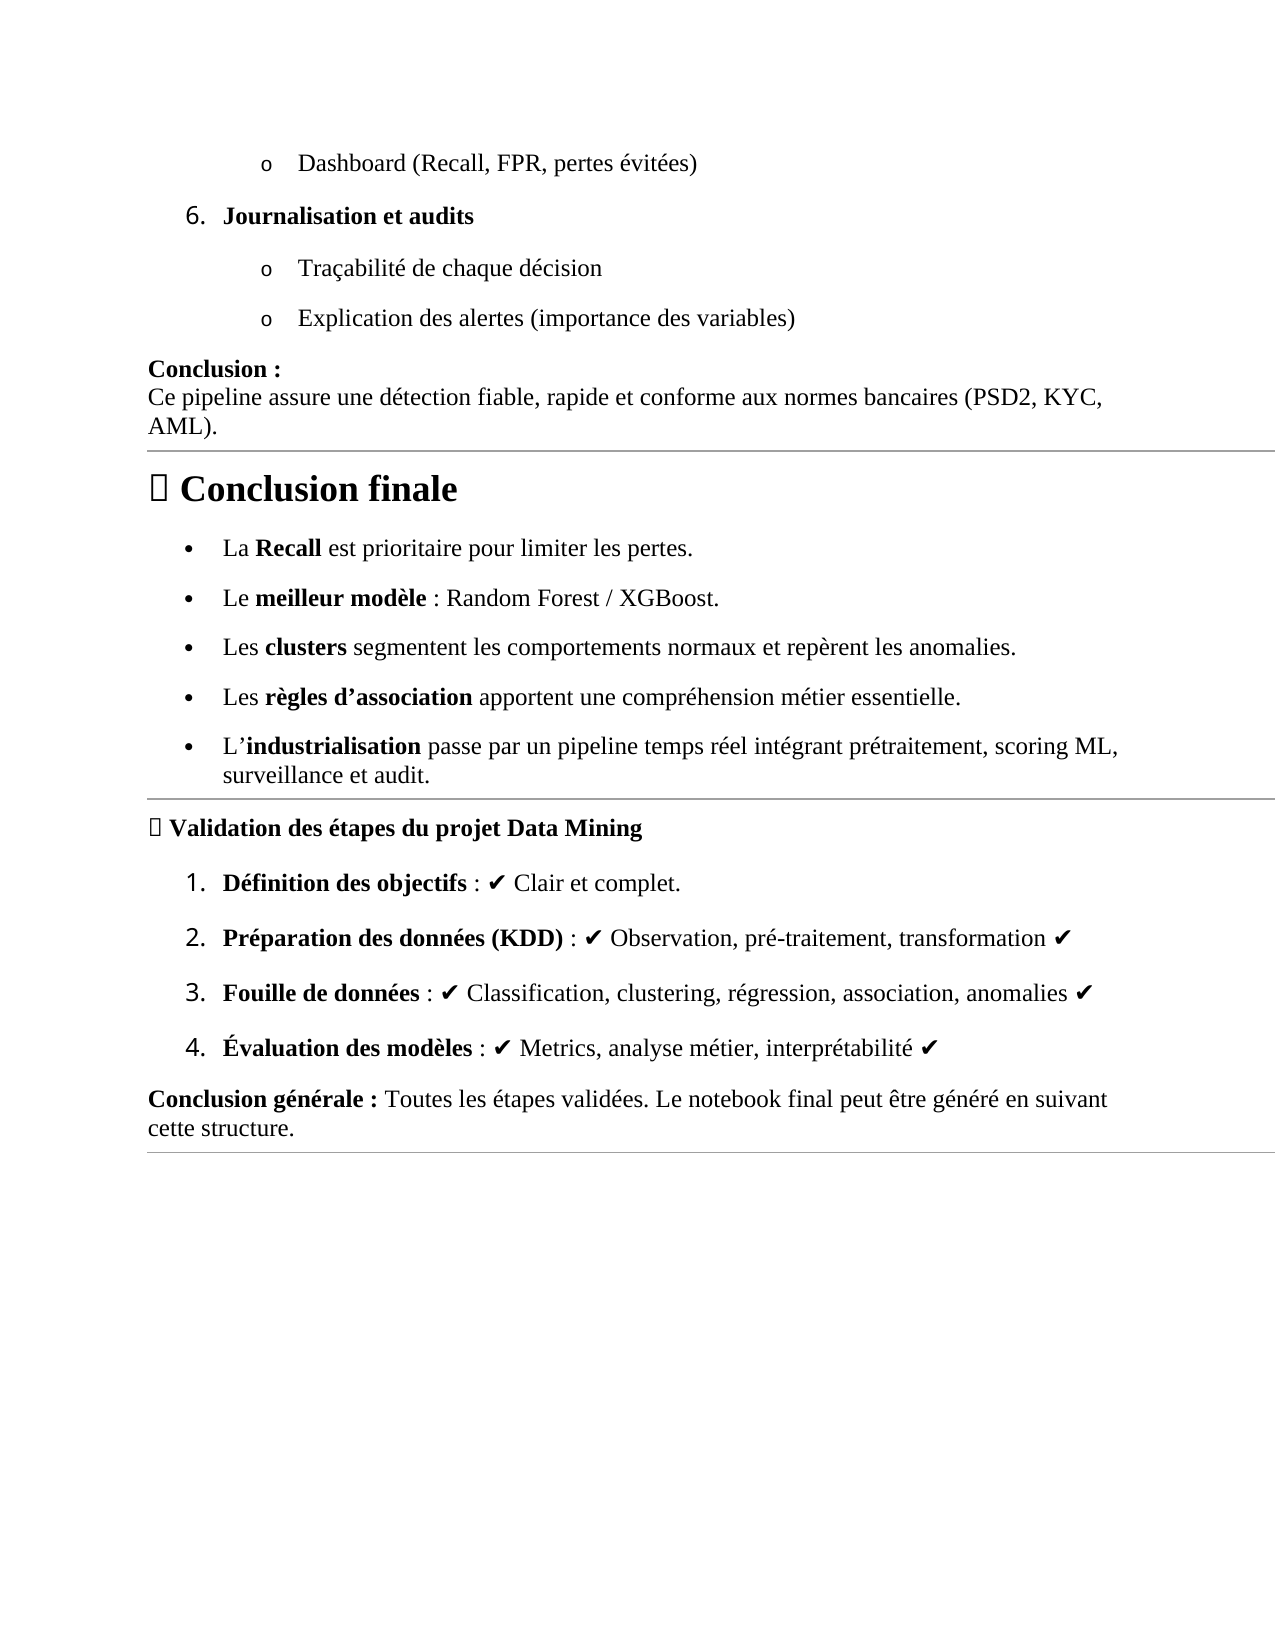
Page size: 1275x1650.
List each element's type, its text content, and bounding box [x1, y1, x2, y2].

list Le meilleur modèle : Random Forest / XGBoost. [185, 583, 1127, 611]
subtitle 🎯 Conclusion finale [148, 461, 1127, 512]
list La Recall est prioritaire pour limiter les pertes. [185, 533, 1127, 562]
list Explication des alertes (importance des variables) [260, 303, 1127, 333]
list Traçabilité de chaque décision [260, 253, 1127, 282]
text ✅ Validation des étapes du projet Data Mining [148, 810, 1127, 844]
list Les clusters segmentent les comportements normaux et repèrent les anomalies. [185, 632, 1127, 661]
list Fouille de données : ✔️ Classification, clustering, régression, association, anomalies ✔️ [185, 975, 1127, 1009]
list Dashboard (Recall, FPR, pertes évitées) [260, 148, 1127, 177]
list L’industrialisation passe par un pipeline temps réel intégrant prétraitement, scoring ML, surveillance et audit. [185, 731, 1127, 789]
list Définition des objectifs : ✔️ Clair et complet. [185, 865, 1127, 899]
text Conclusion générale : Toutes les étapes validées. Le notebook final peut être généré en suivant cette structure. [148, 1084, 1127, 1142]
list Journalisation et audits [185, 198, 1127, 232]
list Les règles d’association apportent une compréhension métier essentielle. [185, 682, 1127, 711]
list Préparation des données (KDD) : ✔️ Observation, pré-traitement, transformation ✔️ [185, 920, 1127, 954]
text Conclusion : Ce pipeline assure une détection fiable, rapide et conforme aux normes bancaires (PSD2, KYC, AML). [148, 354, 1127, 440]
list Évaluation des modèles : ✔️ Metrics, analyse métier, interprétabilité ✔️ [185, 1029, 1127, 1064]
